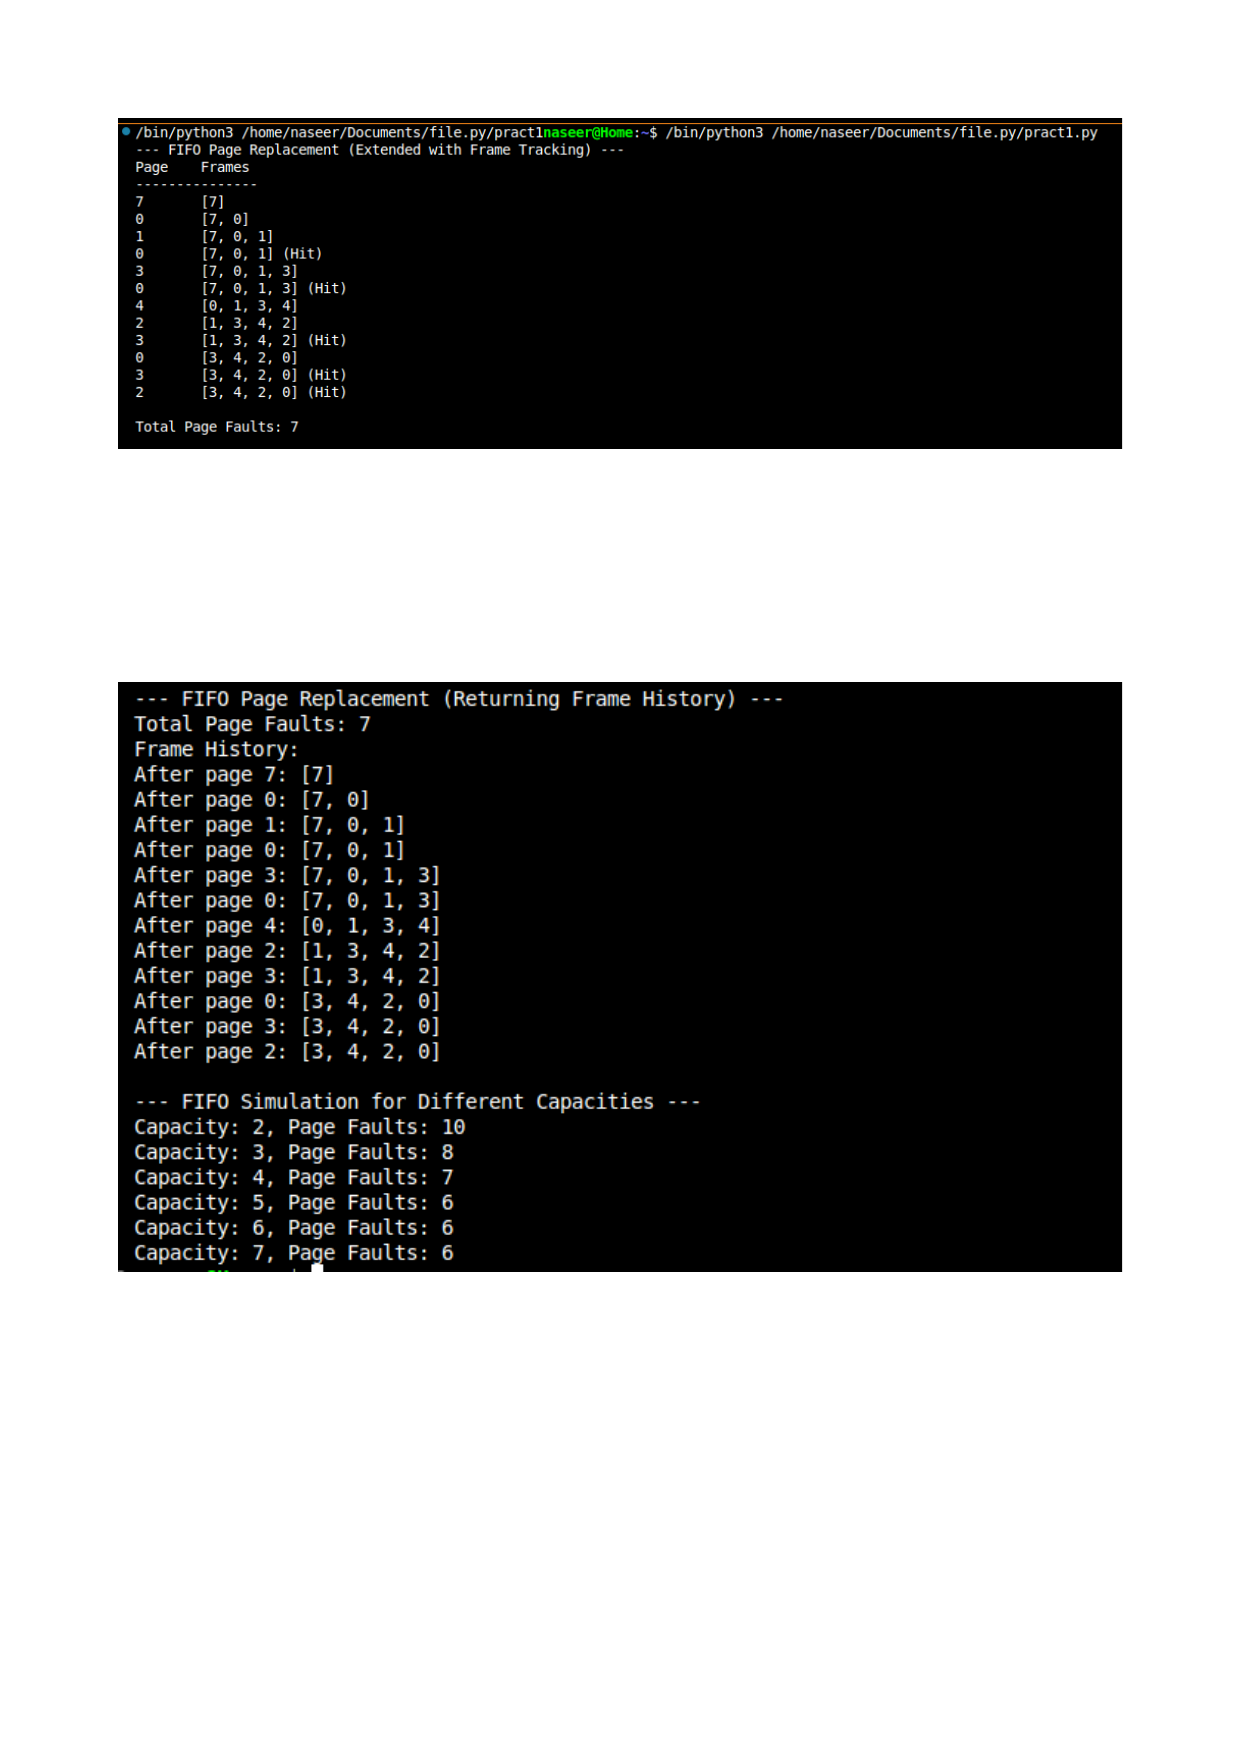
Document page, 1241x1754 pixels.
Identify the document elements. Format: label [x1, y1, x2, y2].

picture [118, 118, 1123, 449]
picture [118, 682, 1123, 1272]
